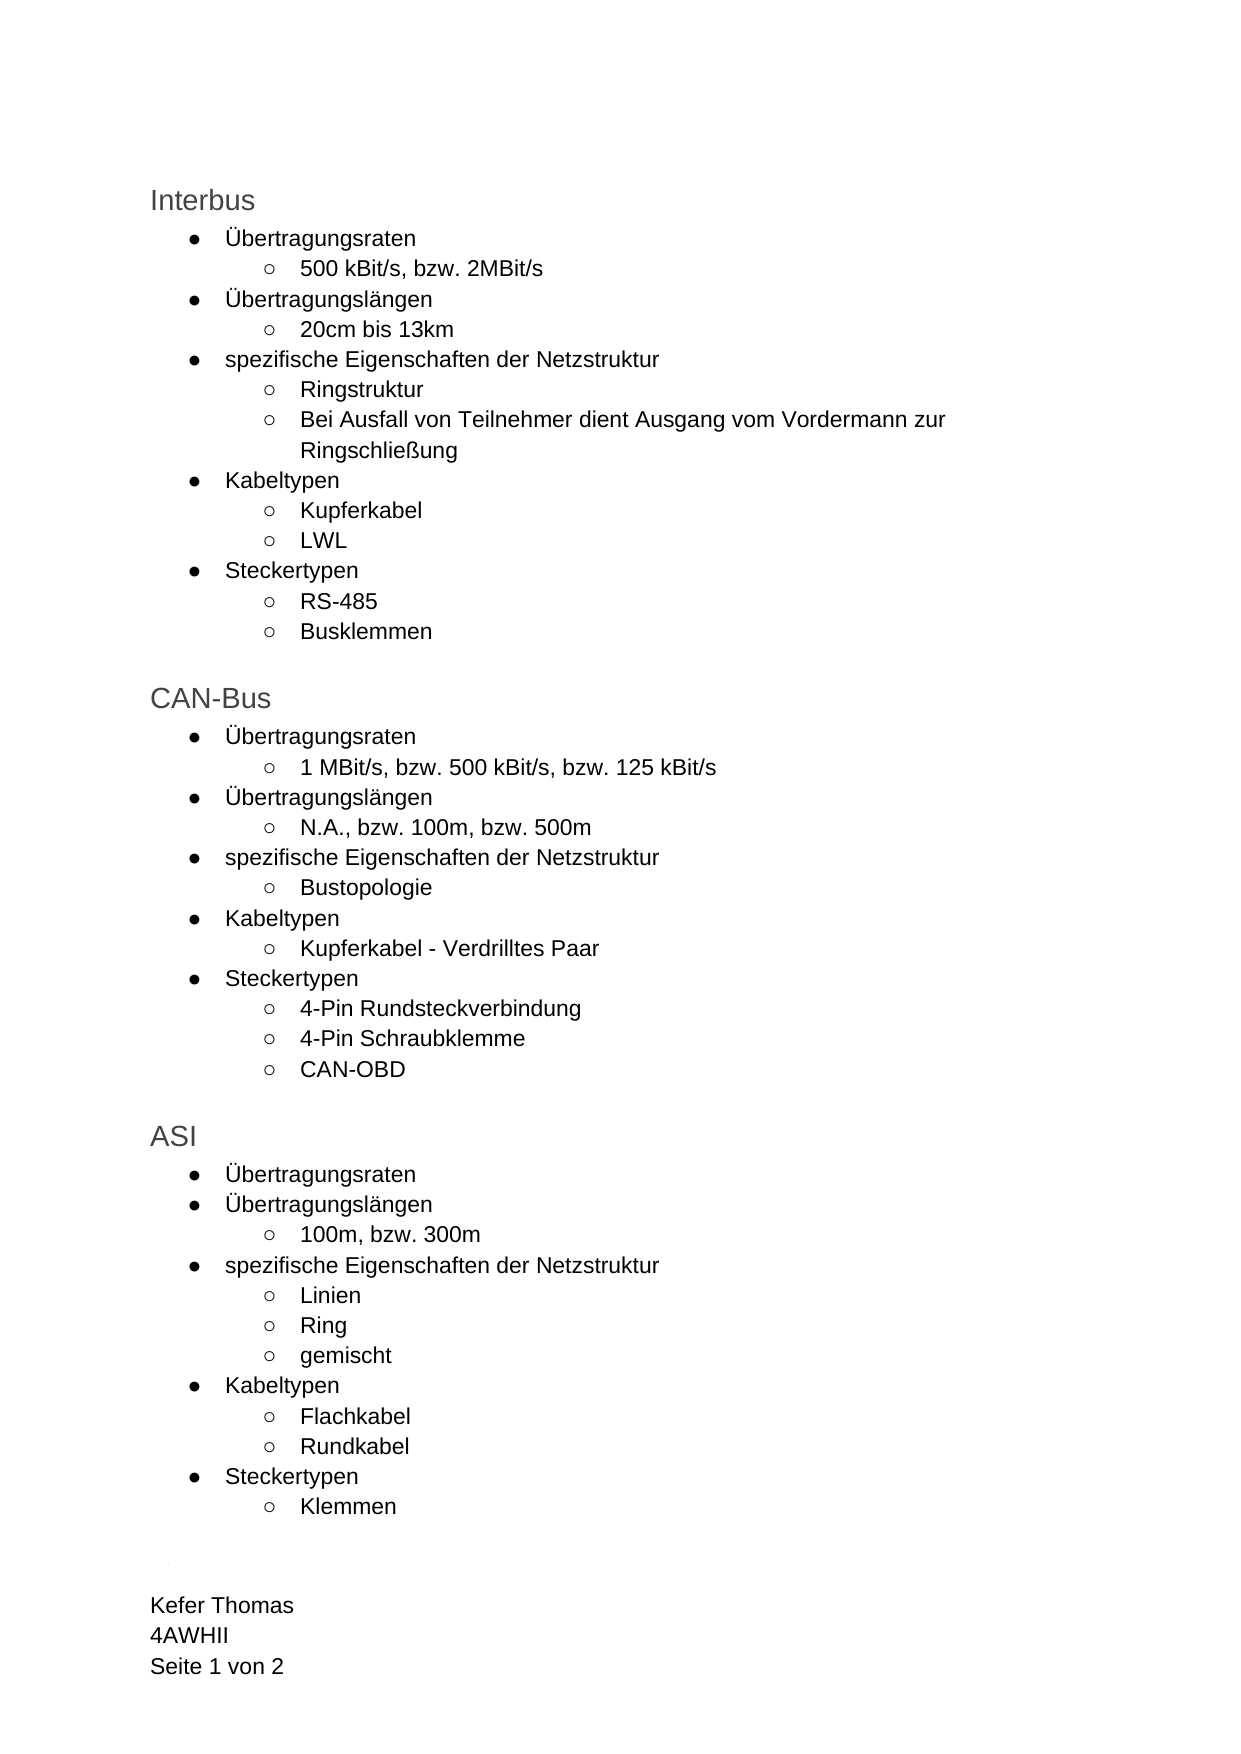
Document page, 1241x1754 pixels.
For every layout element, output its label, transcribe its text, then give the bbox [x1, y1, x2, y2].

list N.A., bzw. 100m, bzw. 500m [262, 814, 1090, 840]
list LWL [262, 527, 1090, 554]
subtitle ASI [150, 1119, 1090, 1153]
list Bei Ausfall von Teilnehmer dient Ausgang vom Vordermann zur Ringschließung [262, 406, 1090, 463]
list Bustopologie [262, 874, 1090, 901]
list 20cm bis 13km [262, 316, 1090, 342]
list Linien [262, 1282, 1090, 1308]
list 100m, bzw. 300m [262, 1221, 1090, 1248]
list Klemmen [262, 1493, 1090, 1520]
list Kabeltypen [187, 467, 1090, 493]
list 4-Pin Schraubklemme [262, 1025, 1090, 1052]
list Übertragungsraten [187, 1161, 1090, 1187]
list Busklemmen [262, 618, 1090, 644]
list Flachkabel [262, 1403, 1090, 1429]
list RS-485 [262, 588, 1090, 614]
list 1 MBit/s, bzw. 500 kBit/s, bzw. 125 kBit/s [262, 753, 1090, 780]
list Steckertypen [187, 1463, 1090, 1489]
list Kabeltypen [187, 1372, 1090, 1399]
list Steckertypen [187, 557, 1090, 584]
subtitle Interbus [150, 183, 1090, 217]
list gemischt [262, 1342, 1090, 1369]
list Kabeltypen [187, 904, 1090, 931]
list spezifische Eigenschaften der Netzstruktur [187, 1252, 1090, 1278]
list Übertragungslängen [187, 1191, 1090, 1218]
list Übertragungslängen [187, 784, 1090, 810]
list 500 kBit/s, bzw. 2MBit/s [262, 255, 1090, 282]
list Übertragungslängen [187, 286, 1090, 312]
subtitle CAN-Bus [150, 681, 1090, 715]
list Kupferkabel - Verdrilltes Paar [262, 935, 1090, 961]
list Rundkabel [262, 1433, 1090, 1459]
list 4-Pin Rundsteckverbindung [262, 995, 1090, 1022]
list Steckertypen [187, 965, 1090, 991]
list Kupferkabel [262, 497, 1090, 523]
list spezifische Eigenschaften der Netzstruktur [187, 346, 1090, 372]
list CAN-OBD [262, 1056, 1090, 1082]
list spezifische Eigenschaften der Netzstruktur [187, 844, 1090, 871]
list Übertragungsraten [187, 225, 1090, 252]
list Ringstruktur [262, 376, 1090, 403]
list Ring [262, 1312, 1090, 1338]
list Übertragungsraten [187, 723, 1090, 750]
